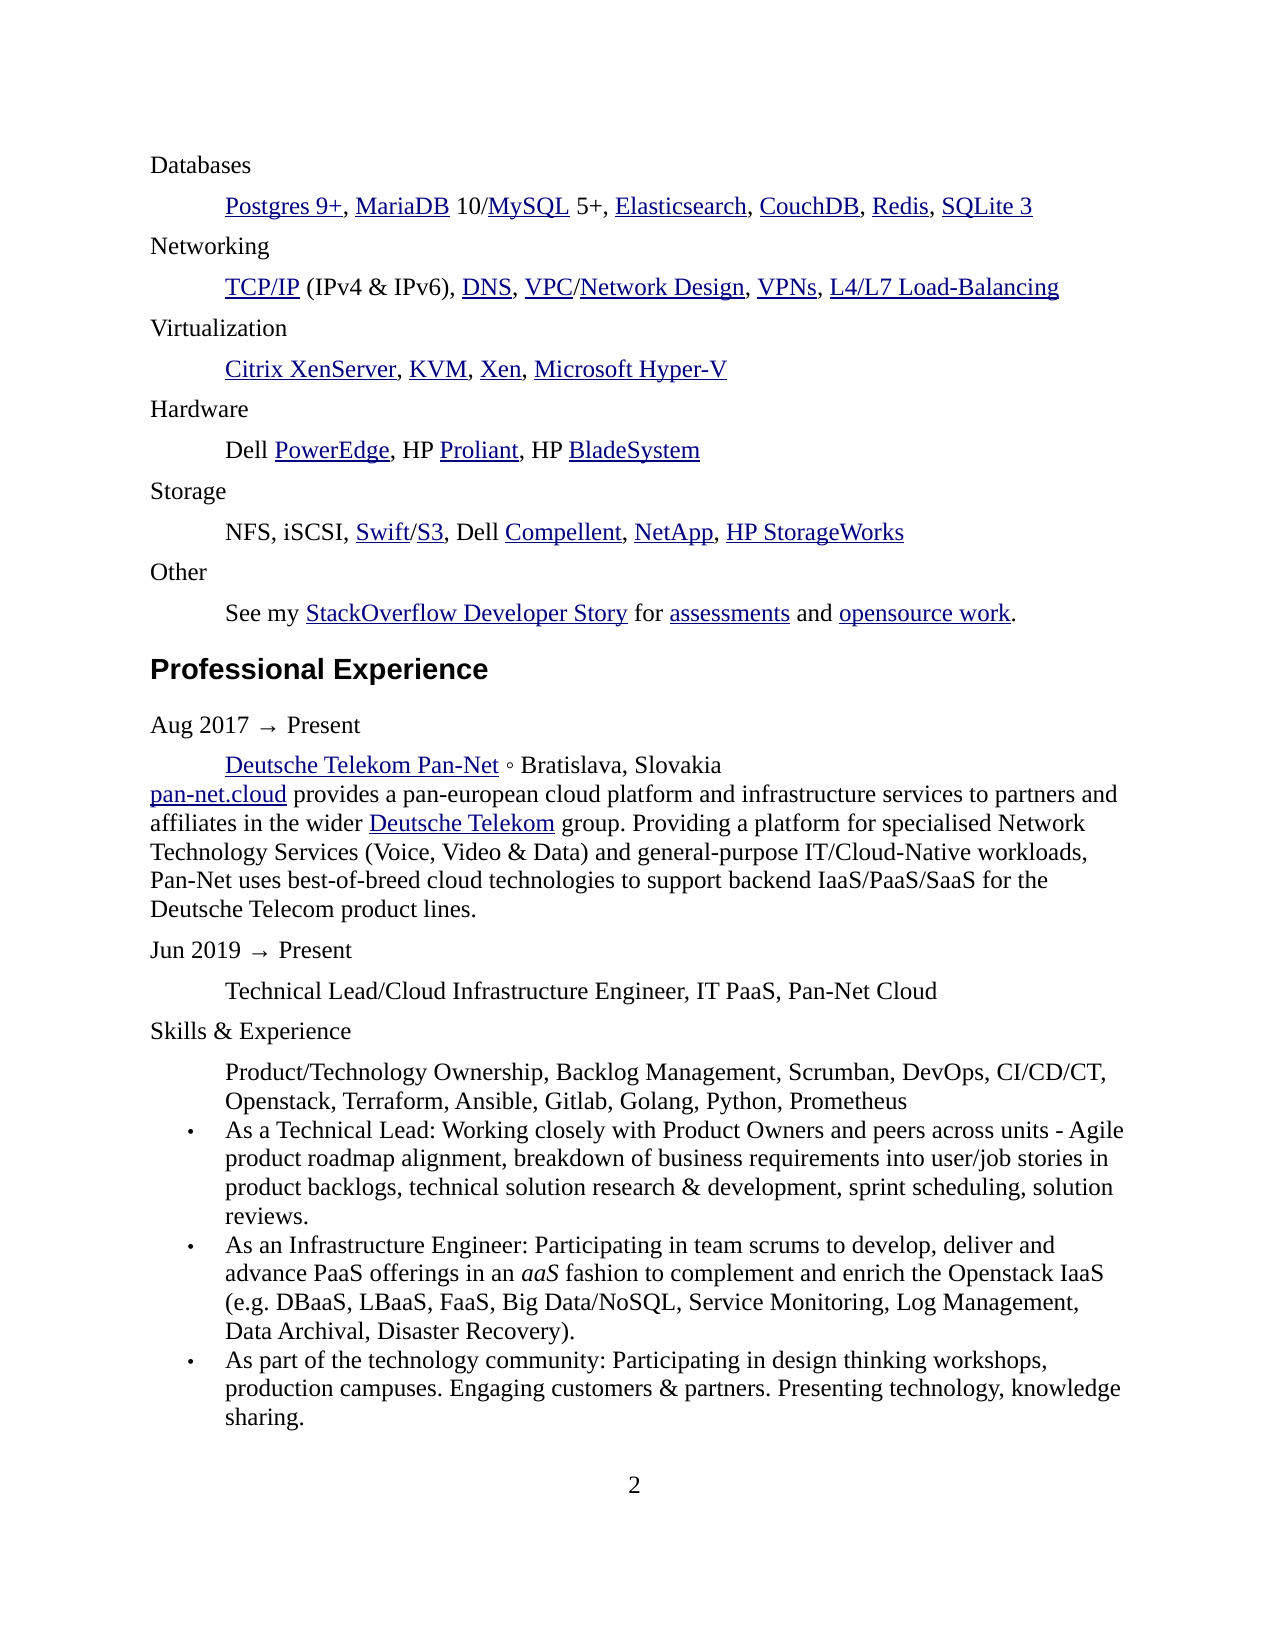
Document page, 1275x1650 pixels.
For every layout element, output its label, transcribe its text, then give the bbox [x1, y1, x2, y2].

text Virtualization [150, 313, 1125, 342]
text Technical Lead/Cloud Infrastructure Engineer, IT PaaS, Pan-Net Cloud [225, 976, 1125, 1004]
text pan-net.cloud provides a pan-european cloud platform and infrastructure services to partners and affiliates in the wider Deutsche Telekom group. Providing a platform for specialised Network Technology Services (Voice, Video & Data) and general-purpose IT/Cloud-Native workloads, Pan-Net uses best-of-breed cloud technologies to support backend IaaS/PaaS/SaaS for the Deutsche Telecom product lines. [150, 779, 1125, 923]
text TCP/IP (IPv4 & IPv6), DNS, VPC/Network Design, VPNs, L4/L7 Load-Balancing [225, 272, 1125, 301]
text Other [150, 557, 1125, 586]
text See my StackOverflow Developer Story for assessments and opensource work. [225, 598, 1125, 627]
text Skills & Experience [150, 1016, 1125, 1045]
text Citrix XenServer, KVM, Xen, Microsoft Hyper-V [225, 354, 1125, 382]
text Postgres 9+, MariaDB 10/MySQL 5+, Elasticsearch, CouchDB, Redis, SQLite 3 [225, 191, 1125, 219]
list As a Technical Lead: Working closely with Product Owners and peers across units - Agile product roadmap alignment, breakdown of business requirements into user/job stories in product backlogs, technical solution research & development, sprint scheduling, solution reviews. [187, 1115, 1125, 1230]
list As an Infrastructure Engineer: Participating in team scrums to develop, deliver and advance PaaS offerings in an aaS fashion to complement and enrich the Openstack IaaS (e.g. DBaaS, LBaaS, FaaS, Big Data/NoSQL, Service Monitoring, Log Management, Data Archival, Disaster Recovery). [187, 1230, 1125, 1345]
text Dell PowerEdge, HP Proliant, HP BladeSystem [225, 435, 1125, 464]
subtitle Professional Experience [150, 652, 1125, 685]
text NFS, iSCSI, Swift/S3, Dell Compellent, NetApp, HP StorageWorks [225, 517, 1125, 545]
text Networking [150, 231, 1125, 260]
text Databases [150, 150, 1125, 179]
text Hardware [150, 394, 1125, 423]
text Jun 2019 → Present [150, 935, 1125, 964]
text Storage [150, 476, 1125, 504]
text Aug 2017 → Present [150, 710, 1125, 738]
text Product/Technology Ownership, Backlog Management, Scrumban, DevOps, CI/CD/CT, Openstack, Terraform, Ansible, Gitlab, Golang, Python, Prometheus [225, 1057, 1125, 1115]
text Deutsche Telekom Pan-Net ◦ Bratislava, Slovakia [225, 751, 1125, 779]
list As part of the technology community: Participating in design thinking workshops, production campuses. Engaging customers & partners. Presenting technology, knowledge sharing. [187, 1345, 1125, 1431]
